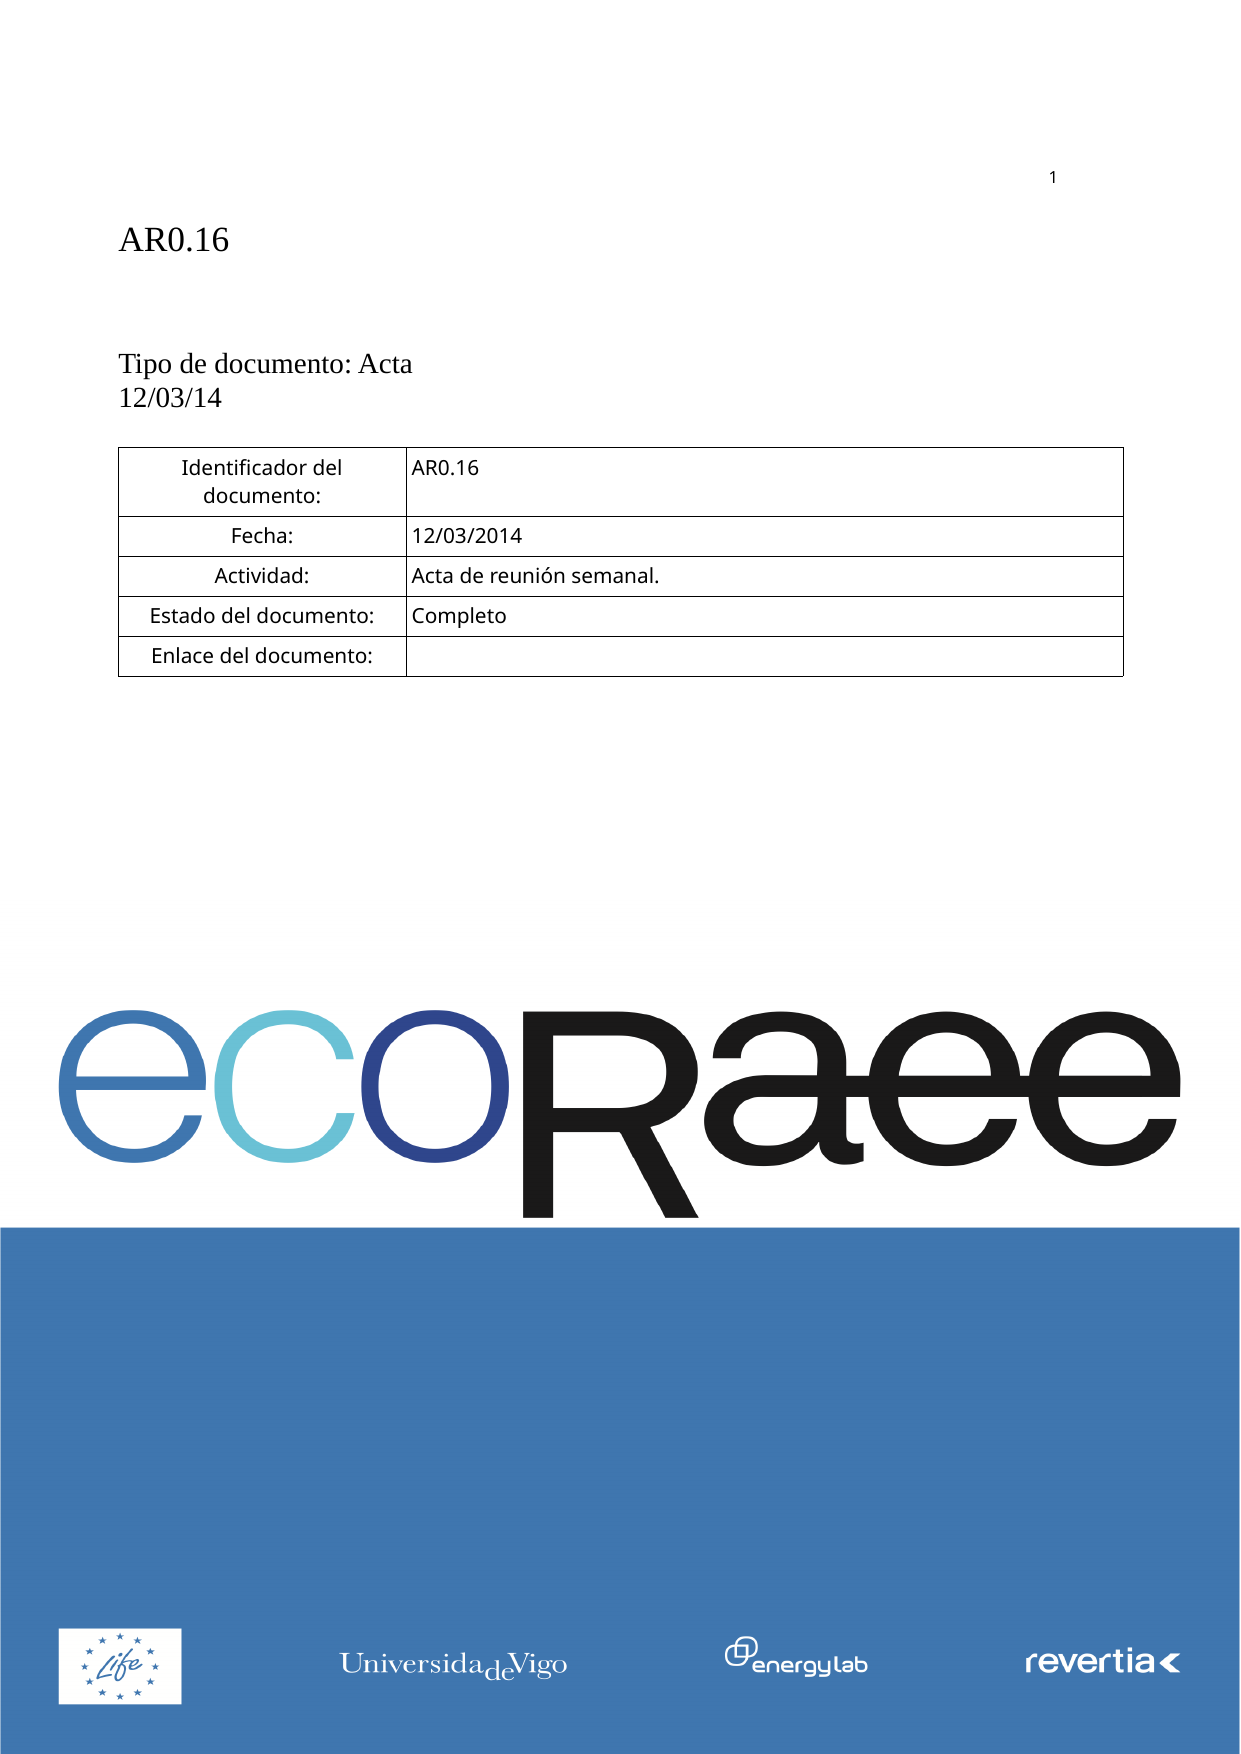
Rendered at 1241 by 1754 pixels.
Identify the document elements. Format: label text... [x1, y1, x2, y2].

text 12/03/14 [118, 380, 1122, 414]
table_header Identificador del documento: [119, 448, 406, 516]
table_cell Fecha: [119, 517, 406, 556]
table_cell Estado del documento: [119, 597, 406, 636]
table_cell Actividad: [119, 557, 406, 596]
table_cell 12/03/2014 [407, 517, 1123, 556]
text AR0.16 [118, 218, 1122, 259]
text Tipo de documento: Acta [118, 347, 1122, 380]
table_header AR0.16 [407, 448, 1123, 516]
table_cell Enlace del documento: [119, 637, 406, 676]
table_cell [407, 637, 1123, 676]
table_cell Acta de reunión semanal. [407, 557, 1123, 596]
table_cell Completo [407, 597, 1123, 636]
